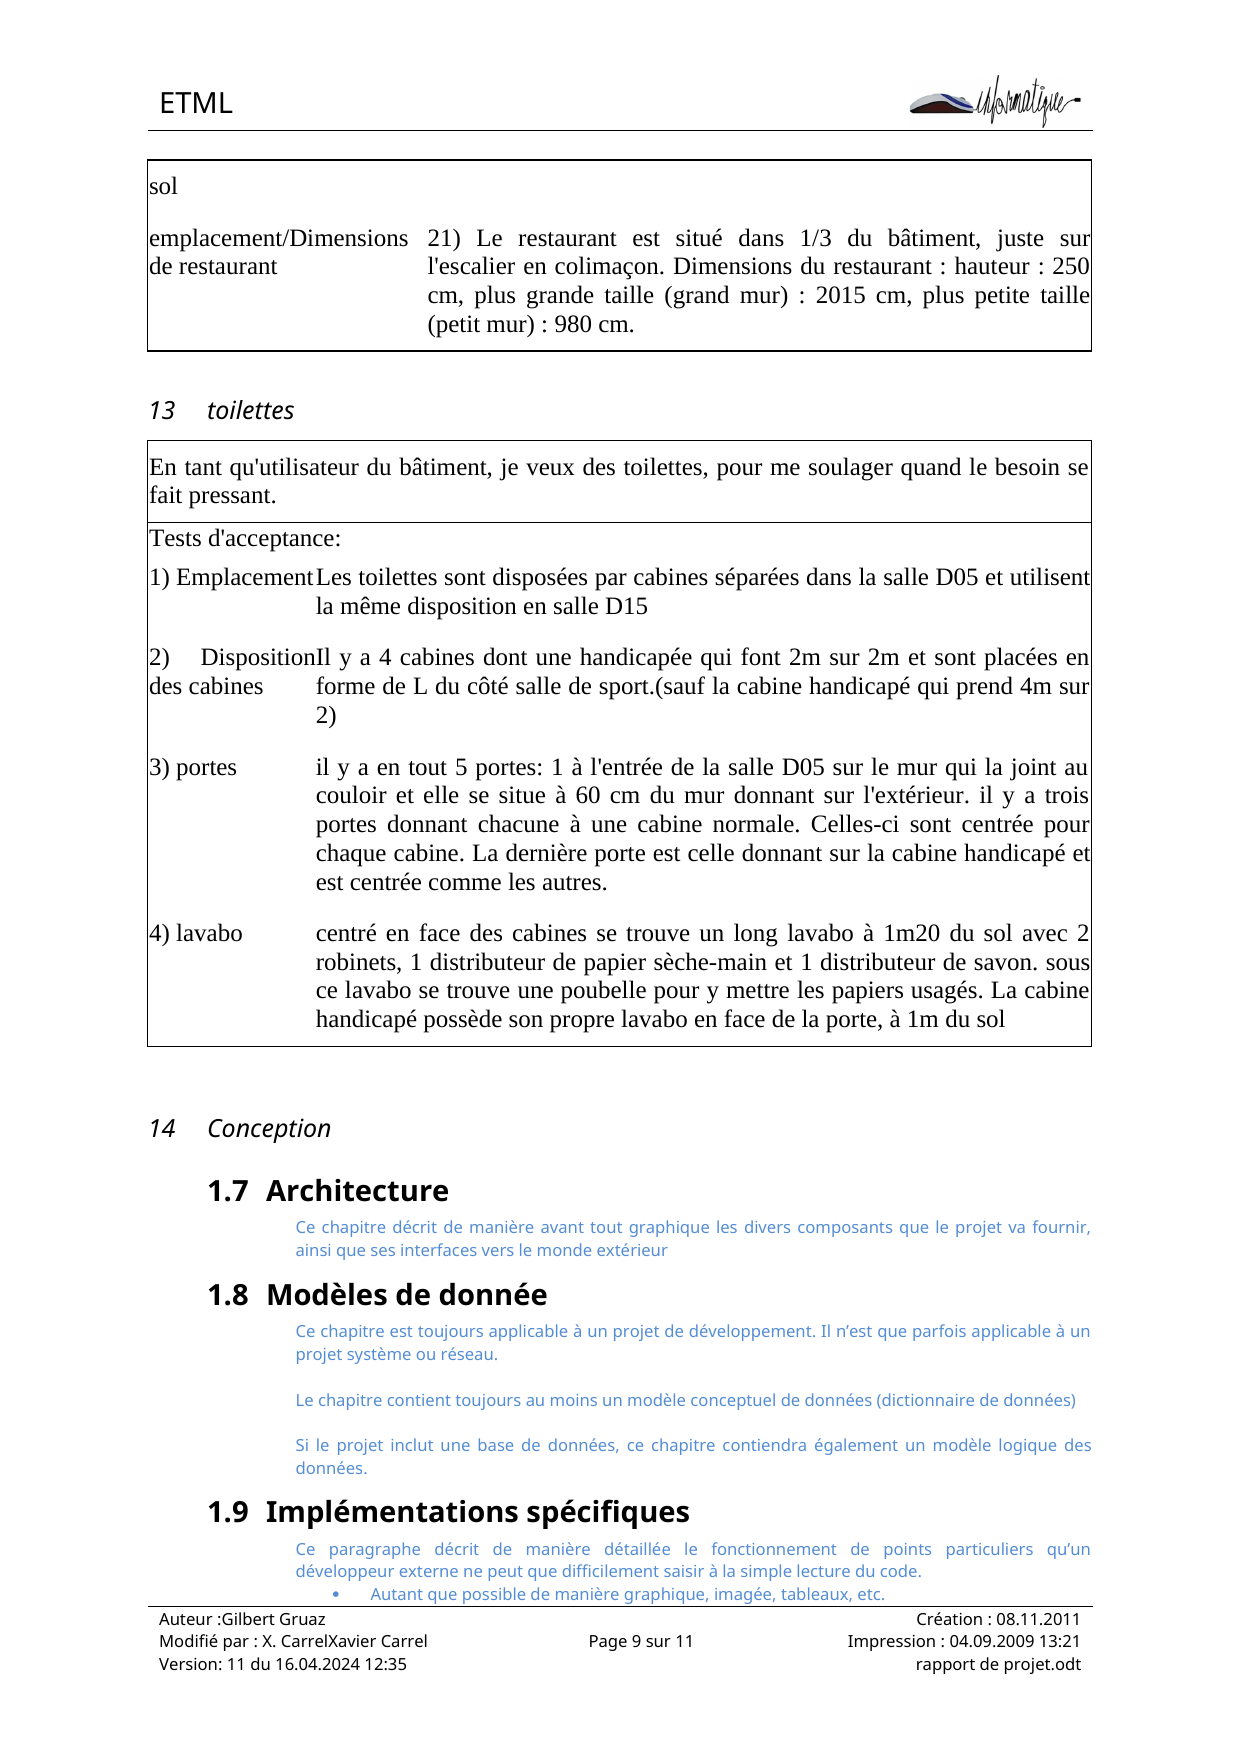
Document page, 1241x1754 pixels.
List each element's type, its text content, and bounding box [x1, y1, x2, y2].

text Le chapitre contient toujours au moins un modèle conceptuel de données (dictionnaire de données) [295, 1388, 1092, 1411]
table_cell 20) le sol de ce restaurant est recouvert de carrelage blanc. [427, 161, 1091, 212]
table_header 1) Emplacement [149, 552, 316, 632]
subtitle toilettes [148, 393, 1092, 427]
table_header En tant qu'utilisateur du bâtiment, je veux des toilettes, pour me soulager quand le besoin se fait pressant. [148, 441, 1091, 521]
list Architecture [207, 1170, 1092, 1210]
table_cell Tests d'acceptance: [148, 523, 1091, 1046]
text Ce chapitre est toujours applicable à un projet de développement. Il n’est que parfois applicable à un projet système ou réseau. [295, 1320, 1092, 1365]
list Autant que possible de manière graphique, imagée, tableaux, etc. [333, 1583, 1092, 1606]
text Ce paragraphe décrit de manière détaillée le fonctionnement de points particuliers qu’un développeur externe ne peut que difficilement saisir à la simple lecture du code. [295, 1537, 1092, 1583]
list Modèles de donnée [207, 1274, 1092, 1314]
table_cell 4) lavabo [149, 908, 316, 1046]
table_cell 2) Disposition des cabines [149, 632, 316, 741]
table_cell 3) portes [149, 741, 316, 908]
table_cell Il y a 4 cabines dont une handicapée qui font 2m sur 2m et sont placées en forme de L du côté salle de sport.(sauf la cabine handicapé qui prend 4m sur 2) [316, 632, 1091, 741]
text Ce chapitre décrit de manière avant tout graphique les divers composants que le projet va fournir, ainsi que ses interfaces vers le monde extérieur [295, 1216, 1092, 1262]
table_cell il y a en tout 5 portes: 1 à l'entrée de la salle D05 sur le mur qui la joint au couloir et elle se situe à 60 cm du mur donnant sur l'extérieur. il y a trois portes donnant chacune à une cabine normale. Celles-ci sont centrée pour chaque cabine. La dernière porte est celle donnant sur la cabine handicapé et est centrée comme les autres. [316, 741, 1091, 908]
table_cell emplacement/Dimensions de restaurant [149, 212, 427, 350]
subtitle Conception [148, 1111, 1092, 1145]
list Implémentations spécifiques [207, 1491, 1092, 1531]
text Si le projet inclut une base de données, ce chapitre contiendra également un modèle logique des données. [295, 1433, 1092, 1479]
table_header Les toilettes sont disposées par cabines séparées dans la salle D05 et utilisent la même disposition en salle D15 [316, 552, 1091, 632]
table_cell Materiel de couverture du sol [149, 161, 427, 212]
table_cell centré en face des cabines se trouve un long lavabo à 1m20 du sol avec 2 robinets, 1 distributeur de papier sèche-main et 1 distributeur de savon. sous ce lavabo se trouve une poubelle pour y mettre les papiers usagés. La cabine handicapé possède son propre lavabo en face de la porte, à 1m du sol [316, 908, 1091, 1046]
table_cell 21) Le restaurant est situé dans 1/3 du bâtiment, juste sur l'escalier en colimaçon. Dimensions du restaurant : hauteur : 250 cm, plus grande taille (grand mur) : 2015 cm, plus petite taille (petit mur) : 980 cm. [427, 212, 1091, 350]
